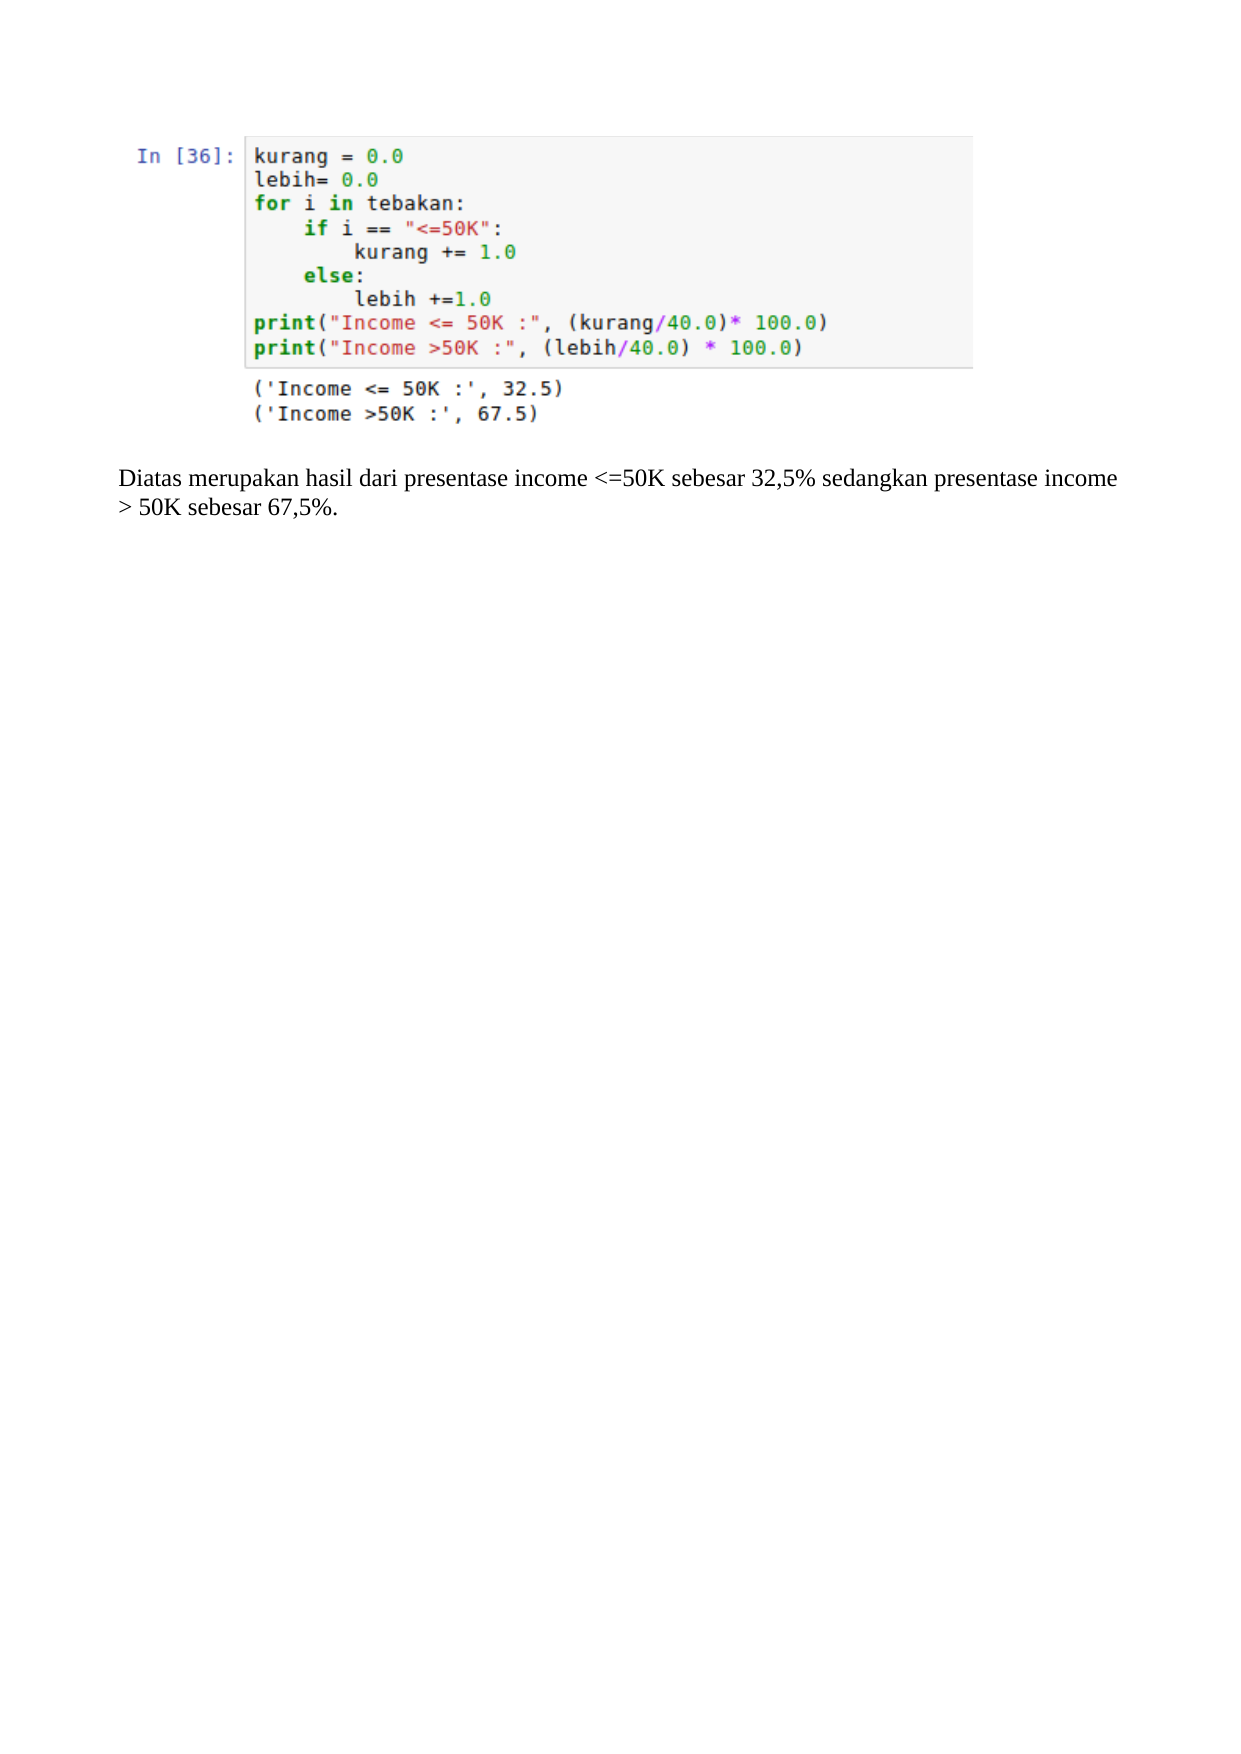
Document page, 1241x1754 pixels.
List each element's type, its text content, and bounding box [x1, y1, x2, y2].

text Diatas merupakan hasil dari presentase income <=50K sebesar 32,5% sedangkan presentase income > 50K sebesar 67,5%. [118, 463, 1122, 521]
picture [132, 136, 974, 435]
